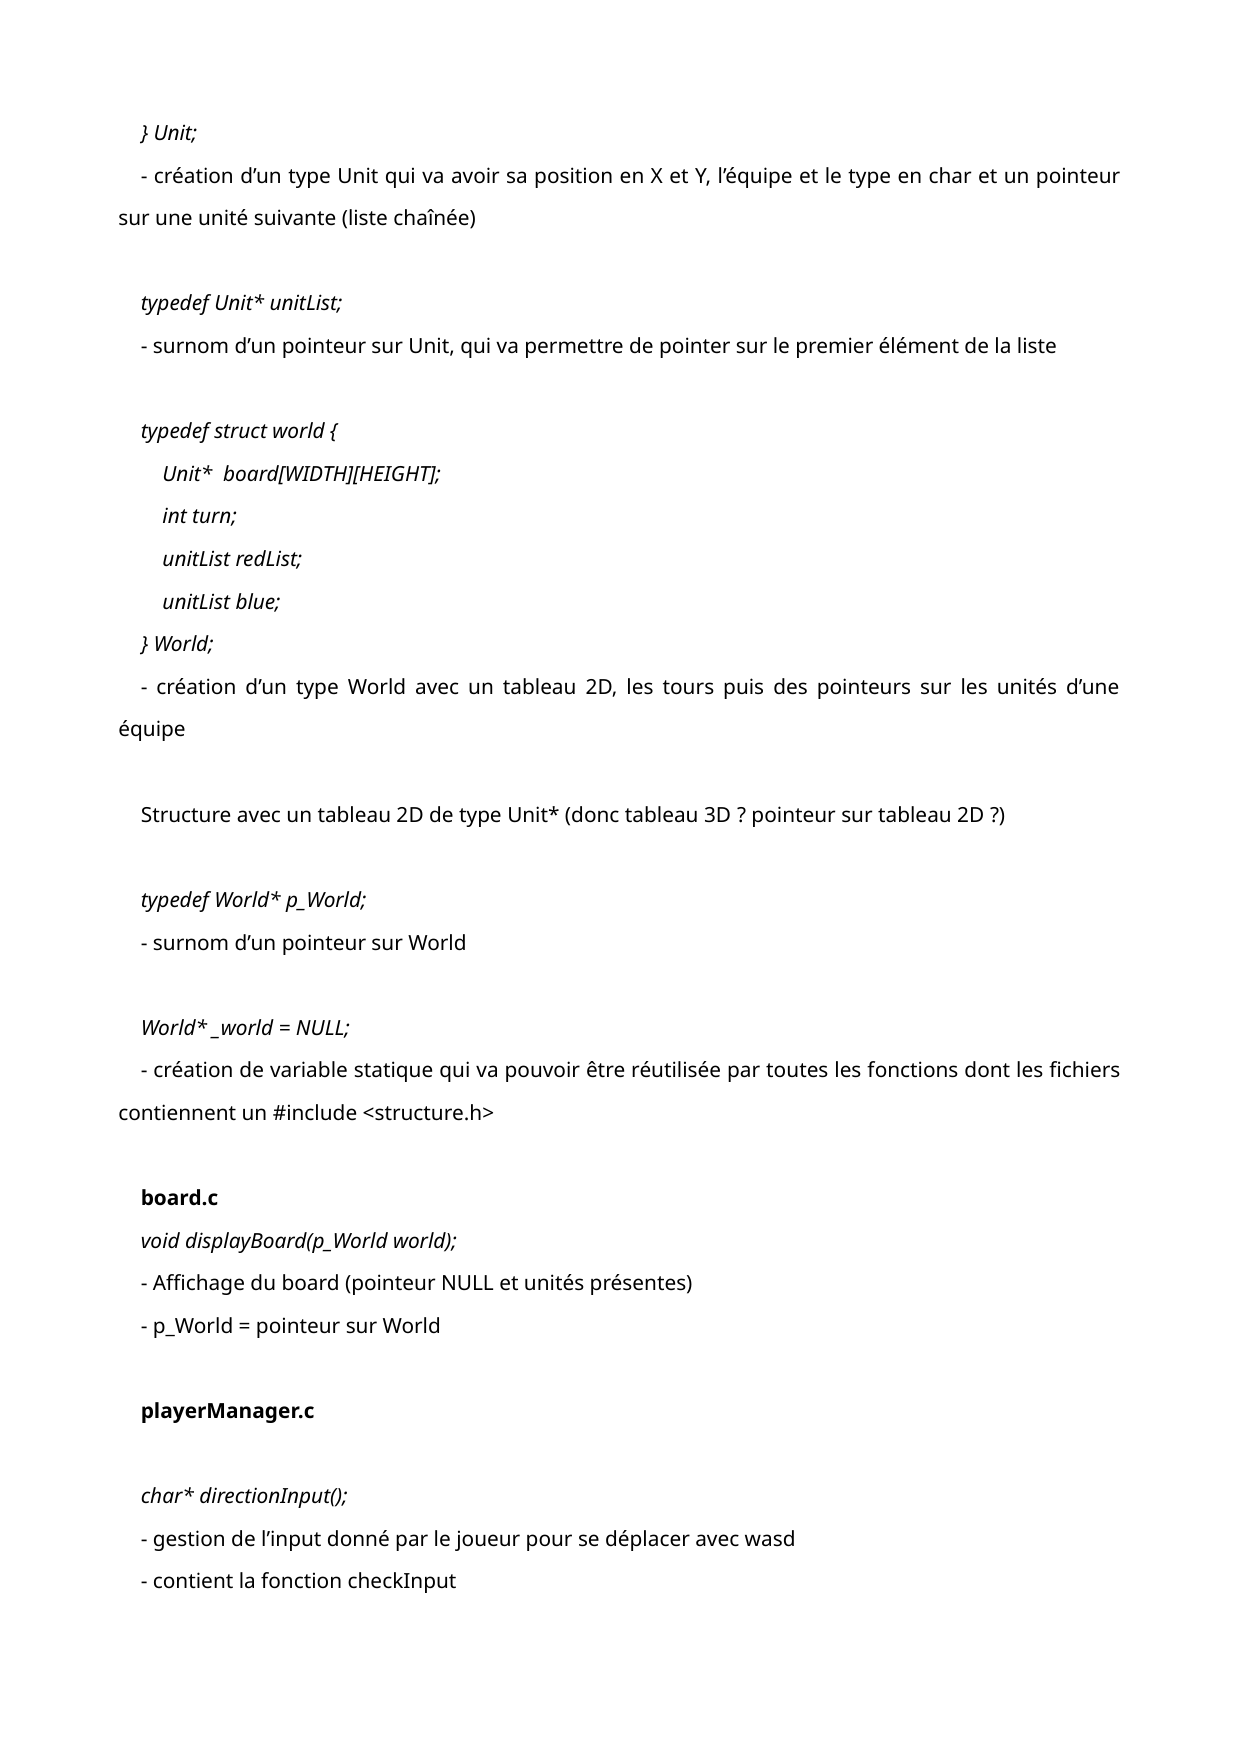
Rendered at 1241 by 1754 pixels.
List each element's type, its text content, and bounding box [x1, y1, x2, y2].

text Unit* board[WIDTH][HEIGHT]; [118, 459, 1122, 487]
text - gestion de l’input donné par le joueur pour se déplacer avec wasd [118, 1524, 1122, 1552]
text - création de variable statique qui va pouvoir être réutilisée par toutes les fonctions dont les fichiers contiennent un #include <structure.h> [118, 1055, 1122, 1126]
text typedef Unit* unitList; [118, 288, 1122, 317]
text - p_World = pointeur sur World [118, 1311, 1122, 1339]
text World* _world = NULL; [118, 1013, 1122, 1041]
text unitList blue; [118, 587, 1122, 615]
text unitList redList; [118, 544, 1122, 573]
text playerManager.c [118, 1396, 1122, 1425]
text board.c [118, 1183, 1122, 1212]
text - surnom d’un pointeur sur World [118, 928, 1122, 956]
text } Unit; [118, 118, 1122, 147]
text - Affichage du board (pointeur NULL et unités présentes) [118, 1268, 1122, 1297]
text void displayBoard(p_World world); [118, 1226, 1122, 1254]
text typedef struct world { [118, 416, 1122, 445]
text - surnom d’un pointeur sur Unit, qui va permettre de pointer sur le premier élément de la liste [118, 331, 1122, 359]
text - création d’un type Unit qui va avoir sa position en X et Y, l’équipe et le type en char et un pointeur sur une unité suivante (liste chaînée) [118, 161, 1122, 232]
text } World; [118, 629, 1122, 658]
text - création d’un type World avec un tableau 2D, les tours puis des pointeurs sur les unités d’une équipe [118, 672, 1122, 743]
text - contient la fonction checkInput [118, 1567, 1122, 1595]
text Structure avec un tableau 2D de type Unit* (donc tableau 3D ? pointeur sur tableau 2D ?) [118, 800, 1122, 828]
text typedef World* p_World; [118, 885, 1122, 913]
text int turn; [118, 502, 1122, 530]
text char* directionInput(); [118, 1481, 1122, 1510]
